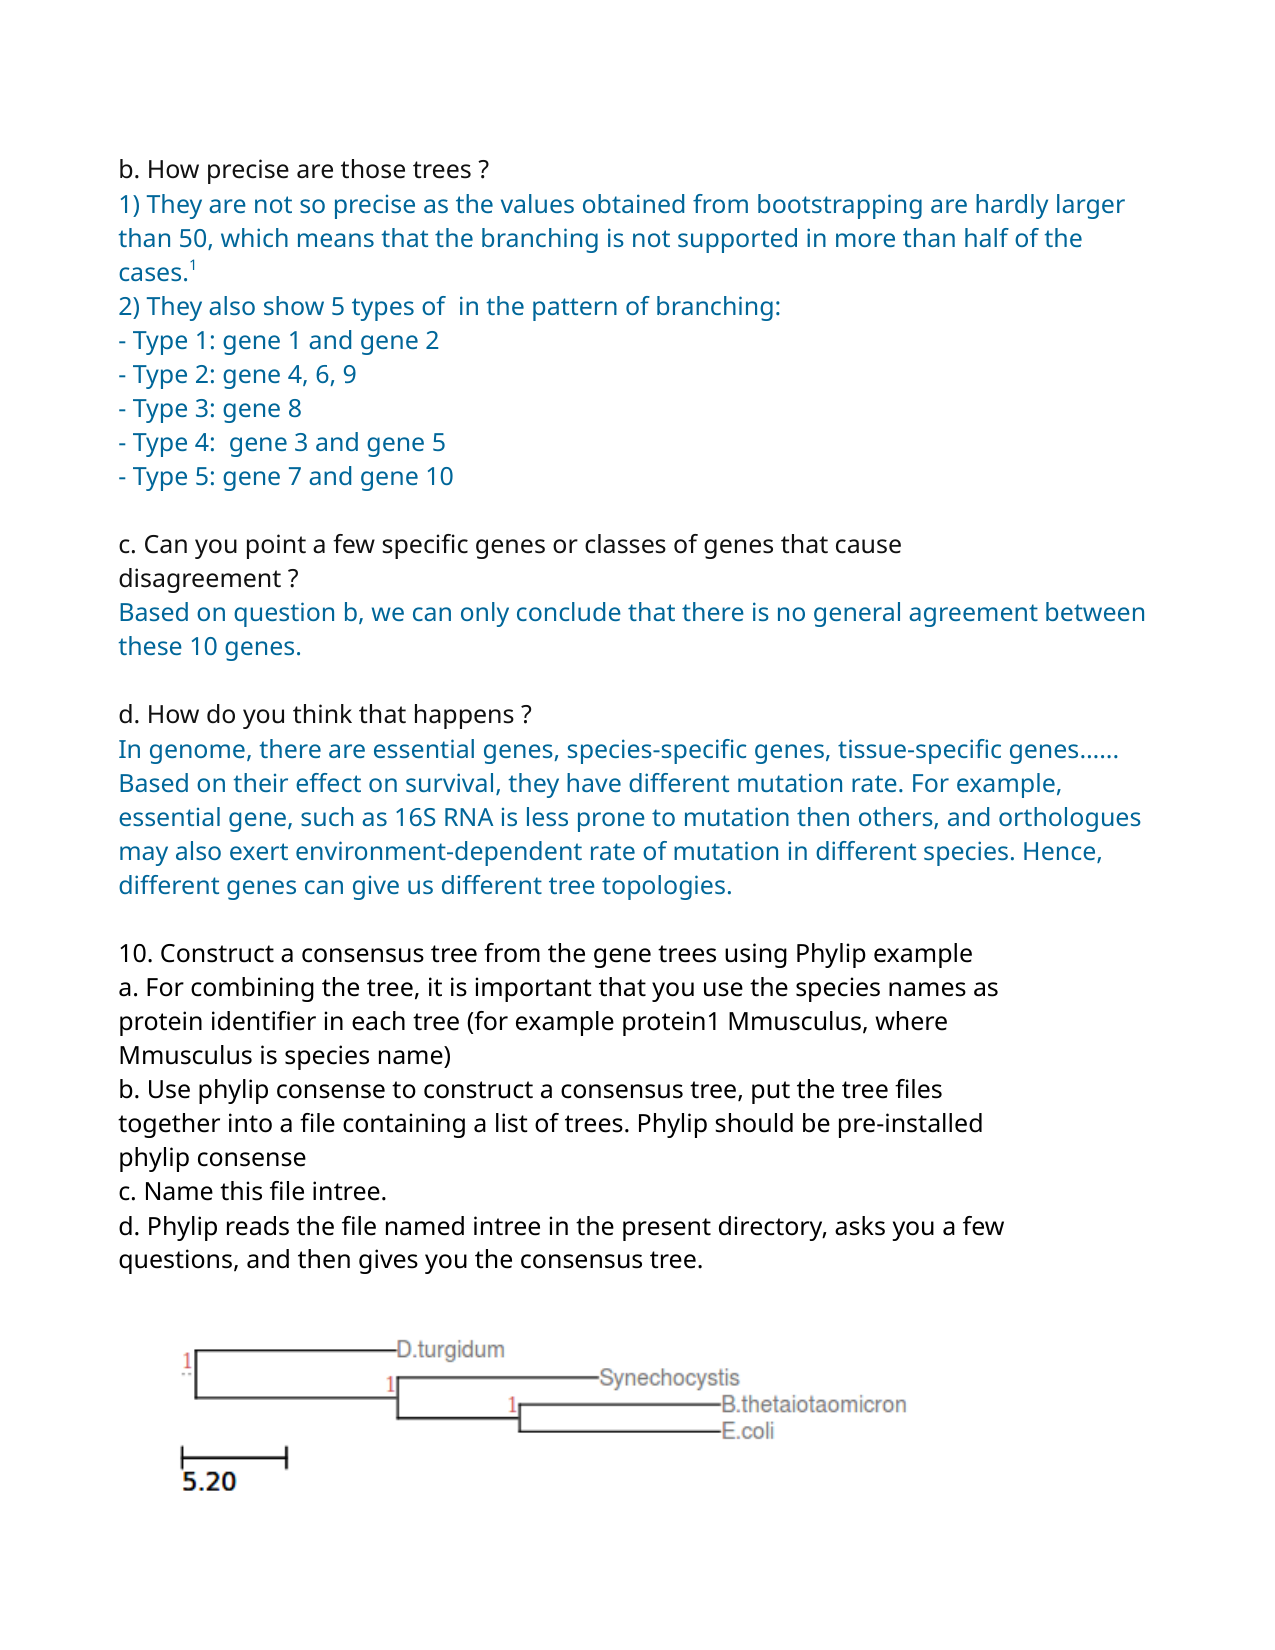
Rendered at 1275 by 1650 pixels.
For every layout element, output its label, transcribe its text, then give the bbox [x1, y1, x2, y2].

text d. Phylip reads the file named intree in the present directory, asks you a few [118, 1208, 1157, 1242]
text protein identifier in each tree (for example protein1 Mmusculus, where [118, 1004, 1157, 1038]
text 1) They are not so precise as the values obtained from bootstrapping are hardly larger than 50, which means that the branching is not supported in more than half of the cases.1 [118, 186, 1157, 288]
text together into a file containing a list of trees. Phylip should be pre-installed [118, 1106, 1157, 1140]
text 2) They also show 5 types of in the pattern of branching: [118, 288, 1157, 322]
text c. Name this file intree. [118, 1174, 1157, 1208]
text - Type 3: gene 8 [118, 391, 1157, 425]
text a. For combining the tree, it is important that you use the species names as [118, 970, 1157, 1004]
text Based on question b, we can only conclude that there is no general agreement between these 10 genes. [118, 595, 1157, 663]
text - Type 5: gene 7 and gene 10 [118, 459, 1157, 493]
text b. Use phylip consense to construct a consensus tree, put the tree files [118, 1072, 1157, 1106]
text b. How precise are those trees ? [118, 152, 1157, 186]
picture [118, 1287, 970, 1538]
text c. Can you point a few specific genes or classes of genes that cause [118, 527, 1157, 561]
text In genome, there are essential genes, species-specific genes, tissue-specific genes…... Based on their effect on survival, they have different mutation rate. For example, essential gene, such as 16S RNA is less prone to mutation then others, and orthologues may also exert environment-dependent rate of mutation in different species. Hence, different genes can give us different tree topologies. [118, 731, 1157, 902]
text phylip consense [118, 1140, 1157, 1174]
text d. How do you think that happens ? [118, 697, 1157, 731]
text questions, and then gives you the consensus tree. [118, 1242, 1157, 1276]
text - Type 1: gene 1 and gene 2 [118, 322, 1157, 357]
text - Type 2: gene 4, 6, 9 [118, 357, 1157, 391]
text disagreement ? [118, 561, 1157, 595]
text - Type 4: gene 3 and gene 5 [118, 425, 1157, 459]
text Mmusculus is species name) [118, 1038, 1157, 1072]
text 10. Construct a consensus tree from the gene trees using Phylip example [118, 936, 1157, 970]
